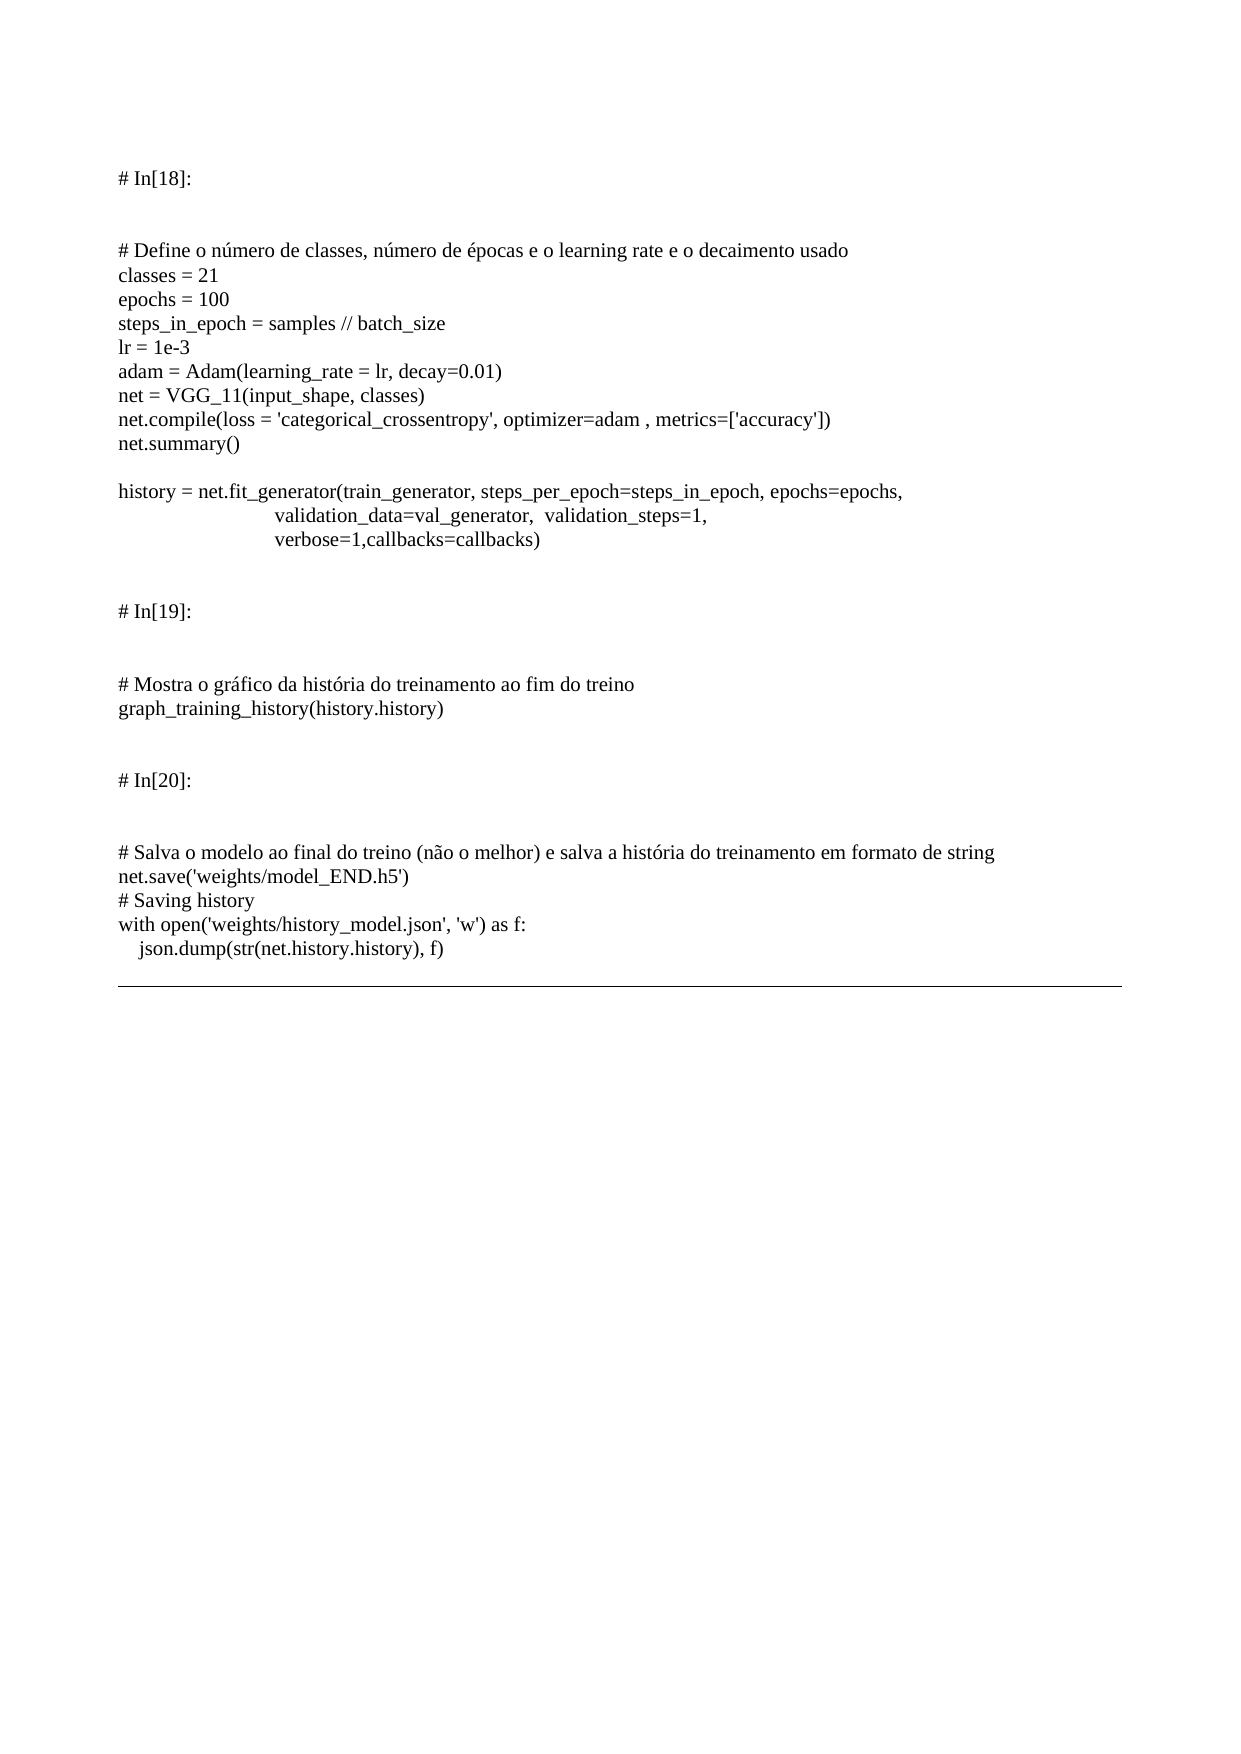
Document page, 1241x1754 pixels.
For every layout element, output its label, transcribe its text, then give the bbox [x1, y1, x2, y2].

text # Salva o modelo ao final do treino (não o melhor) e salva a história do treinamento em formato de string [118, 840, 1122, 864]
text # In[18]: [118, 166, 1122, 190]
text net.summary() [118, 431, 1122, 455]
text graph_training_history(history.history) [118, 696, 1122, 720]
text # Mostra o gráfico da história do treinamento ao fim do treino [118, 672, 1122, 696]
text net.save('weights/model_END.h5') [118, 864, 1122, 888]
text json.dump(str(net.history.history), f) [118, 936, 1122, 960]
text # Saving history [118, 888, 1122, 912]
text history = net.fit_generator(train_generator, steps_per_epoch=steps_in_epoch, epochs=epochs, [118, 479, 1122, 503]
text steps_in_epoch = samples // batch_size [118, 311, 1122, 335]
text with open('weights/history_model.json', 'w') as f: [118, 912, 1122, 936]
text # In[20]: [118, 768, 1122, 792]
text # Define o número de classes, número de épocas e o learning rate e o decaimento usado [118, 238, 1122, 262]
text verbose=1,callbacks=callbacks) [118, 527, 1122, 551]
text classes = 21 [118, 262, 1122, 287]
text net = VGG_11(input_shape, classes) [118, 383, 1122, 407]
text epochs = 100 [118, 287, 1122, 311]
text adam = Adam(learning_rate = lr, decay=0.01) [118, 359, 1122, 383]
text # In[19]: [118, 599, 1122, 623]
text net.compile(loss = 'categorical_crossentropy', optimizer=adam , metrics=['accuracy']) [118, 407, 1122, 431]
text validation_data=val_generator, validation_steps=1, [118, 503, 1122, 527]
text lr = 1e-3 [118, 335, 1122, 359]
